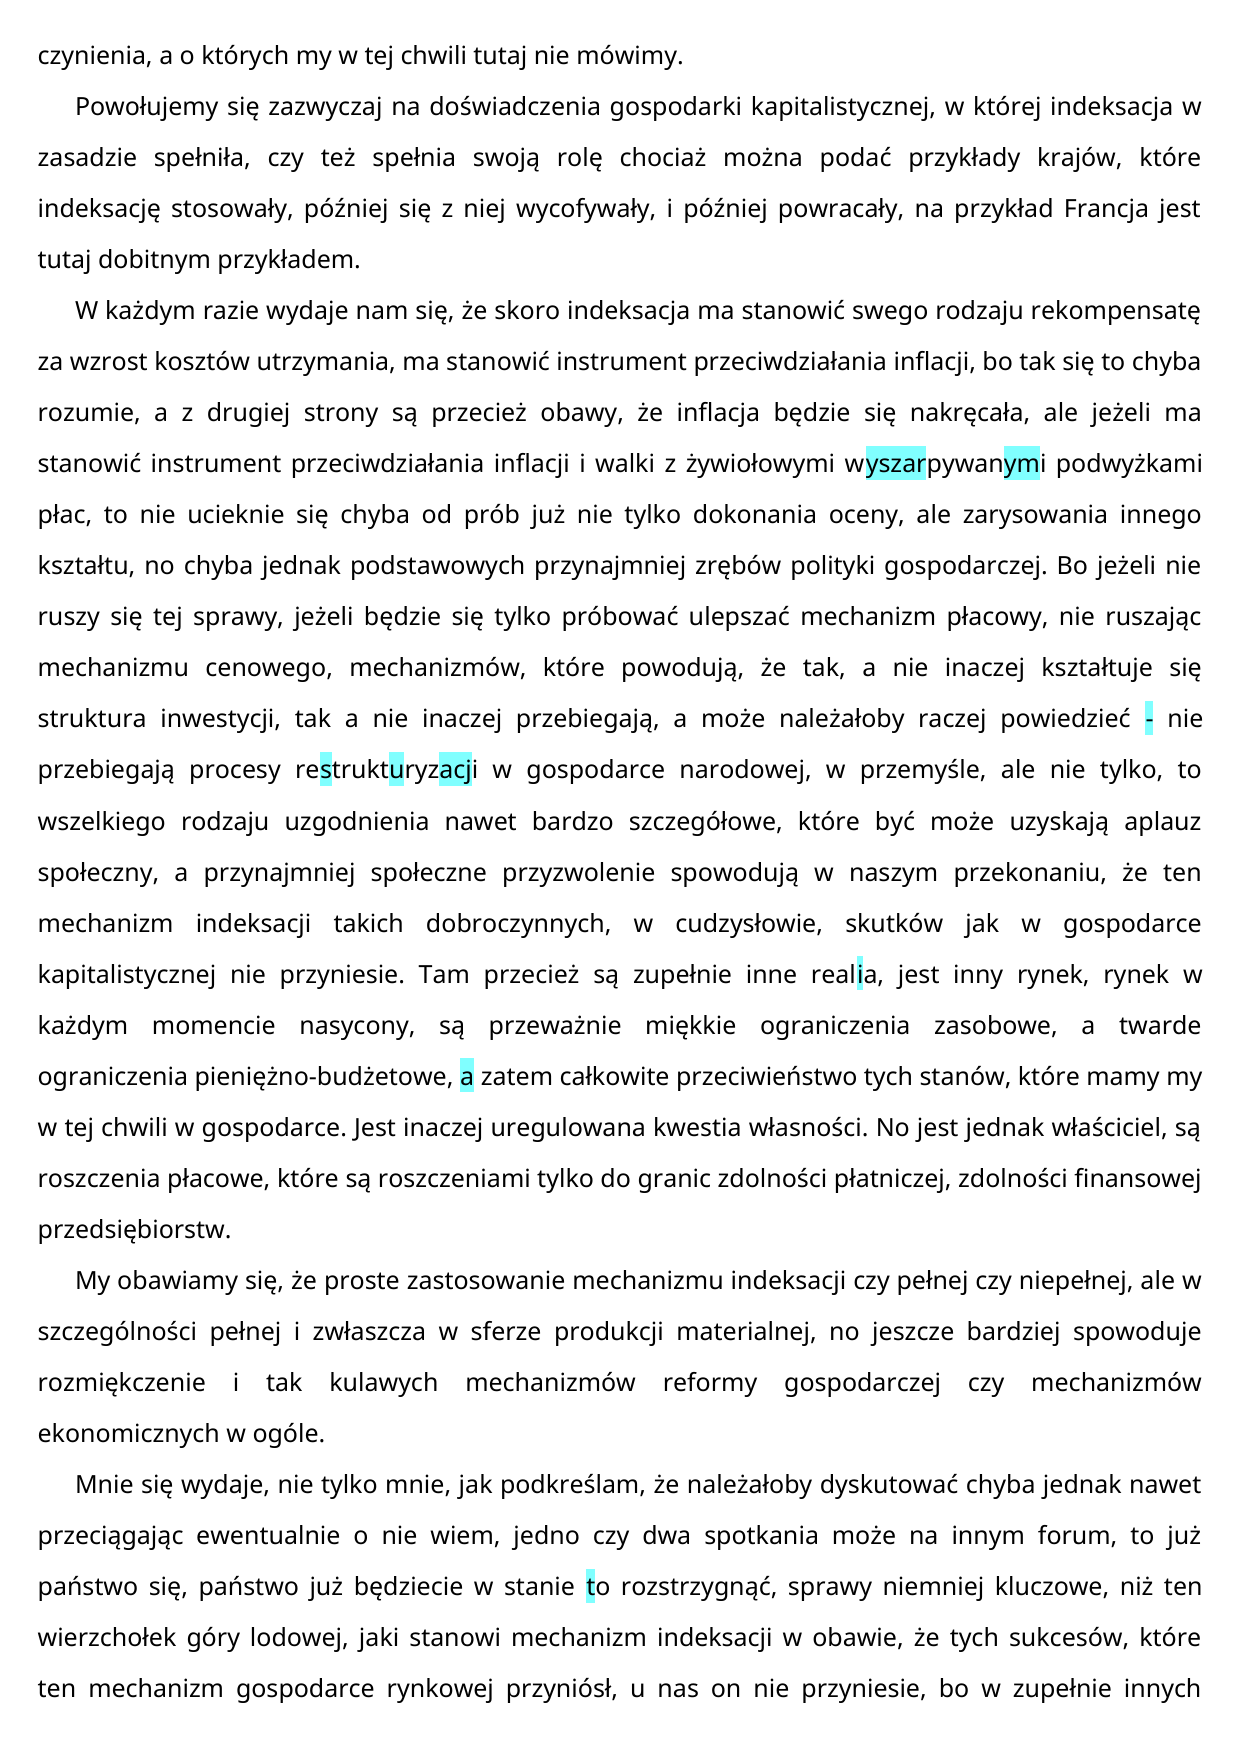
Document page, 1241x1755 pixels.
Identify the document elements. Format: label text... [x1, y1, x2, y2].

text Powołujemy się zazwyczaj na doświadczenia gospodarki kapitalistycznej, w której indeksacja w zasadzie spełniła, czy też spełnia swoją rolę chociaż można podać przykłady krajów, które indeksację stosowały, później się z niej wycofywały, i później powracały, na przykład Francja jest tutaj dobitnym przykładem. [37, 88, 1203, 276]
text My obawiamy się, że proste zastosowanie mechanizmu indeksacji czy pełnej czy niepełnej, ale w szczególności pełnej i zwłaszcza w sferze produkcji materialnej, no jeszcze bardziej spowoduje rozmiękczenie i tak kulawych mechanizmów reformy gospodarczej czy mechanizmów ekonomicznych w ogóle. [37, 1262, 1203, 1450]
text W każdym razie wydaje nam się, że skoro indeksacja ma stanowić swego rodzaju rekompensatę za wzrost kosztów utrzymania, ma stanowić instrument przeciwdziałania inflacji, bo tak się to chyba rozumie, a z drugiej strony są przecież obawy, że inflacja będzie się nakręcała, ale jeżeli ma stanowić instrument przeciwdziałania inflacji i walki z żywiołowymi wyszarpywanymi podwyżkami płac, to nie ucieknie się chyba od prób już nie tylko dokonania oceny, ale zarysowania innego kształtu, no chyba jednak podstawowych przynajmniej zrębów polityki gospodarczej. Bo jeżeli nie ruszy się tej sprawy, jeżeli będzie się tylko próbować ulepszać mechanizm płacowy, nie ruszając mechanizmu cenowego, mechanizmów, które powodują, że tak, a nie inaczej kształtuje się struktura inwestycji, tak a nie inaczej przebiegają, a może należałoby raczej powiedzieć - nie przebiegają procesy restrukturyzacji w gospodarce narodowej, w przemyśle, ale nie tylko, to wszelkiego rodzaju uzgodnienia nawet bardzo szczegółowe, które być może uzyskają aplauz społeczny, a przynajmniej społeczne przyzwolenie spowodują w naszym przekonaniu, że ten mechanizm indeksacji takich dobroczynnych, w cudzysłowie, skutków jak w gospodarce kapitalistycznej nie przyniesie. Tam przecież są zupełnie inne realia, jest inny rynek, rynek w każdym momencie nasycony, są przeważnie miękkie ograniczenia zasobowe, a twarde ograniczenia pieniężno-budżetowe, a zatem całkowite przeciwieństwo tych stanów, które mamy my w tej chwili w gospodarce. Jest inaczej uregulowana kwestia własności. No jest jednak właściciel, są roszczenia płacowe, które są roszczeniami tylko do granic zdolności płatniczej, zdolności finansowej przedsiębiorstw. [37, 293, 1203, 1246]
text czynienia, a o których my w tej chwili tutaj nie mówimy. [37, 37, 1203, 72]
text Mnie się wydaje, nie tylko mnie, jak podkreślam, że należałoby dyskutować chyba jednak nawet przeciągając ewentualnie o nie wiem, jedno czy dwa spotkania może na innym forum, to już państwo się, państwo już będziecie w stanie to rozstrzygnąć, sprawy niemniej kluczowe, niż ten wierzchołek góry lodowej, jaki stanowi mechanizm indeksacji w obawie, że tych sukcesów, które ten mechanizm gospodarce rynkowej przyniósł, u nas on nie przyniesie, bo w zupełnie innych [37, 1467, 1203, 1705]
